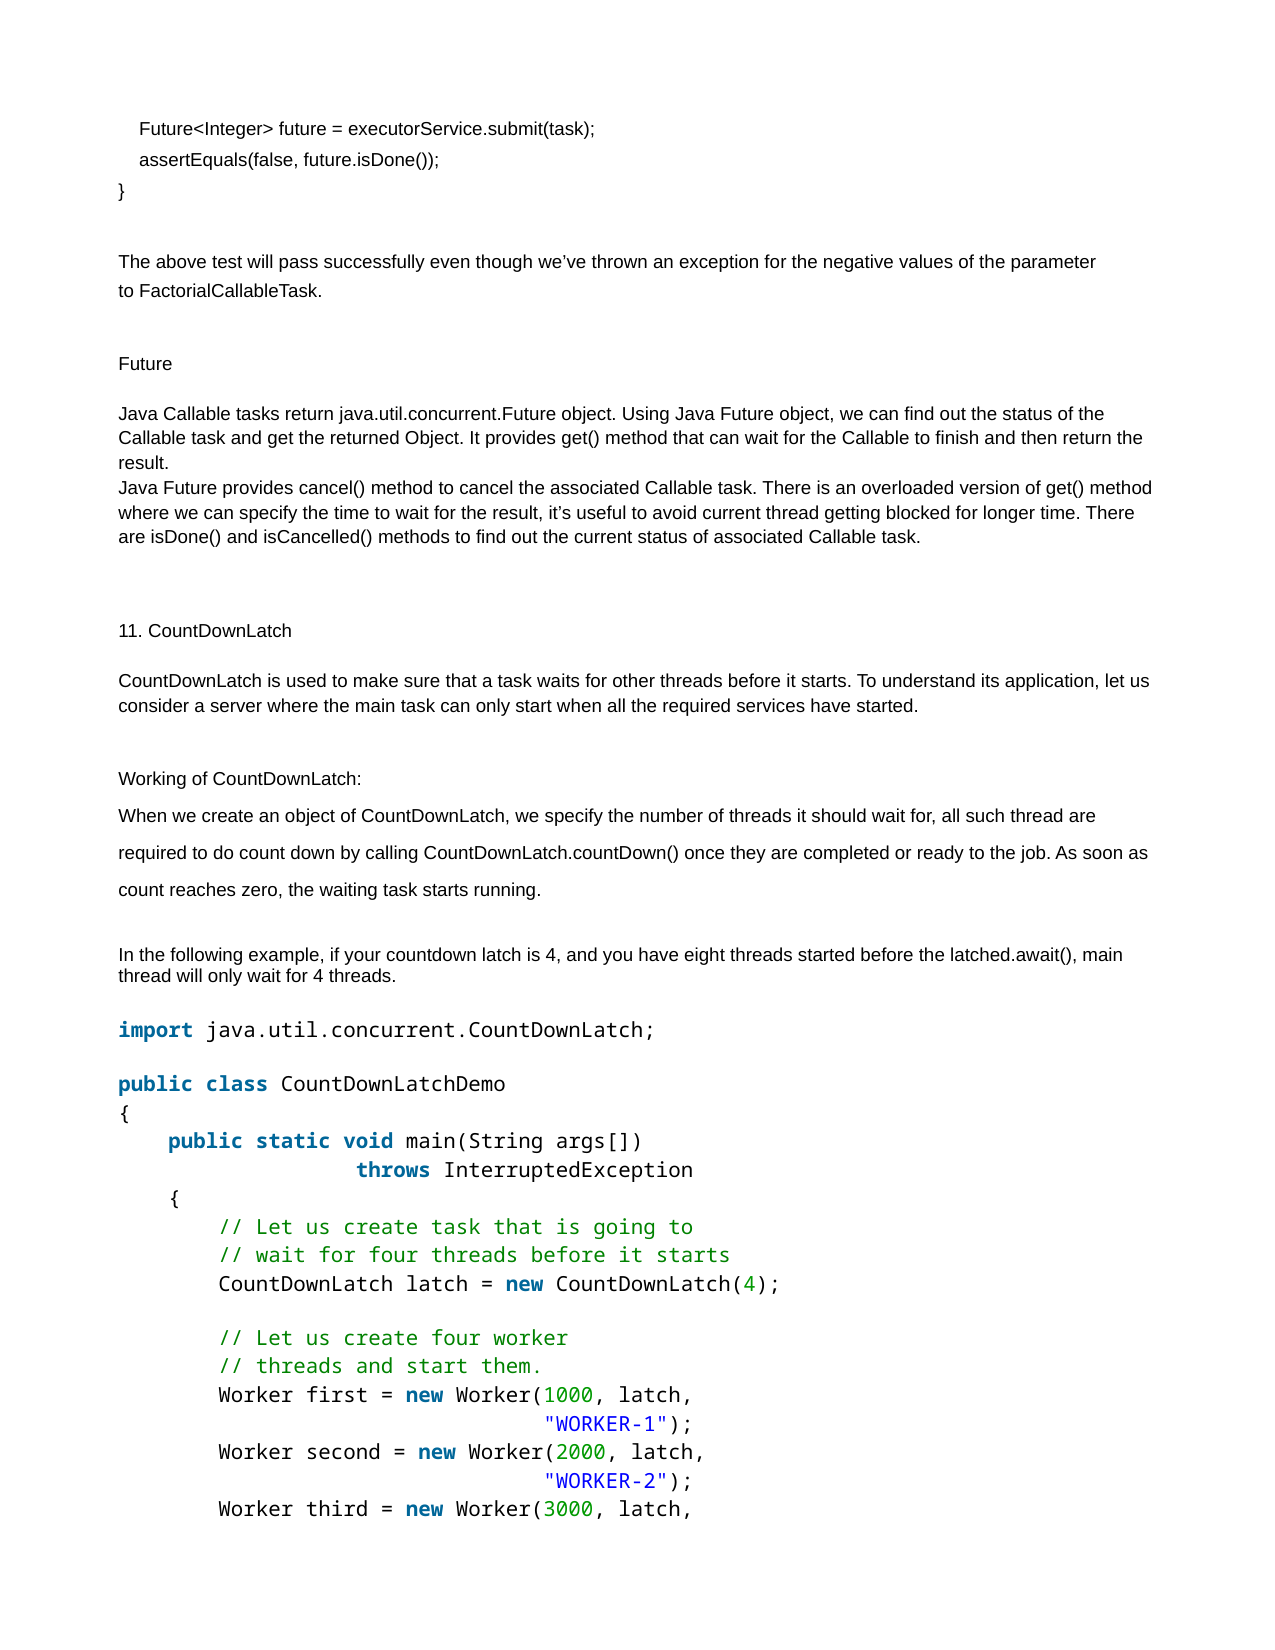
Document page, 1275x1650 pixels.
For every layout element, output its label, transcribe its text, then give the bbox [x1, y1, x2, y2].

text Java Callable tasks return java.util.concurrent.Future object. Using Java Future object, we can find out the status of the Callable task and get the returned Object. It provides get() method that can wait for the Callable to finish and then return the result. [118, 402, 1157, 473]
text public static void main(String args[]) [118, 1126, 1157, 1155]
text CountDownLatch latch = new CountDownLatch(4); [118, 1269, 1157, 1297]
text // wait for four threads before it starts [118, 1240, 1157, 1269]
text 11. CountDownLatch [118, 620, 1157, 642]
text Worker first = new Worker(1000, latch, [118, 1380, 1157, 1409]
text assertEquals(false, future.isDone()); [118, 149, 1157, 171]
text // Let us create four worker [118, 1323, 1157, 1352]
text "WORKER-2"); [118, 1466, 1157, 1494]
text Java Future provides cancel() method to cancel the associated Callable task. There is an overloaded version of get() method where we can specify the time to wait for the result, it’s useful to avoid current thread getting blocked for longer time. There are isDone() and isCancelled() methods to find out the current status of associated Callable task. [118, 477, 1157, 548]
text } [118, 180, 1157, 201]
text CountDownLatch is used to make sure that a task waits for other threads before it starts. To understand its application, let us consider a server where the main task can only start when all the required services have started. [118, 670, 1157, 716]
text Working of CountDownLatch: When we create an object of CountDownLatch, we specify the number of threads it should wait for, all such thread are required to do count down by calling CountDownLatch.countDown() once they are completed or ready to the job. As soon as count reaches zero, the waiting task starts running. [118, 768, 1157, 900]
text Worker second = new Worker(2000, latch, [118, 1437, 1157, 1466]
text The above test will pass successfully even though we’ve thrown an exception for the negative values of the parameter to FactorialCallableTask. [118, 251, 1157, 301]
text // threads and start them. [118, 1352, 1157, 1380]
text Future<Integer> future = executorService.submit(task); [118, 118, 1157, 140]
text // Let us create task that is going to [118, 1212, 1157, 1240]
text import java.util.concurrent.CountDownLatch; [118, 1015, 1157, 1043]
text Future [118, 352, 1157, 374]
text { [118, 1183, 1157, 1212]
text public class CountDownLatchDemo [118, 1069, 1157, 1098]
text In the following example, if your countdown latch is 4, and you have eight threads started before the latched.await(), main thread will only wait for 4 threads. [118, 944, 1157, 987]
text "WORKER-1"); [118, 1409, 1157, 1437]
text { [118, 1098, 1157, 1126]
text throws InterruptedException [118, 1155, 1157, 1183]
text Worker third = new Worker(3000, latch, [118, 1494, 1157, 1523]
